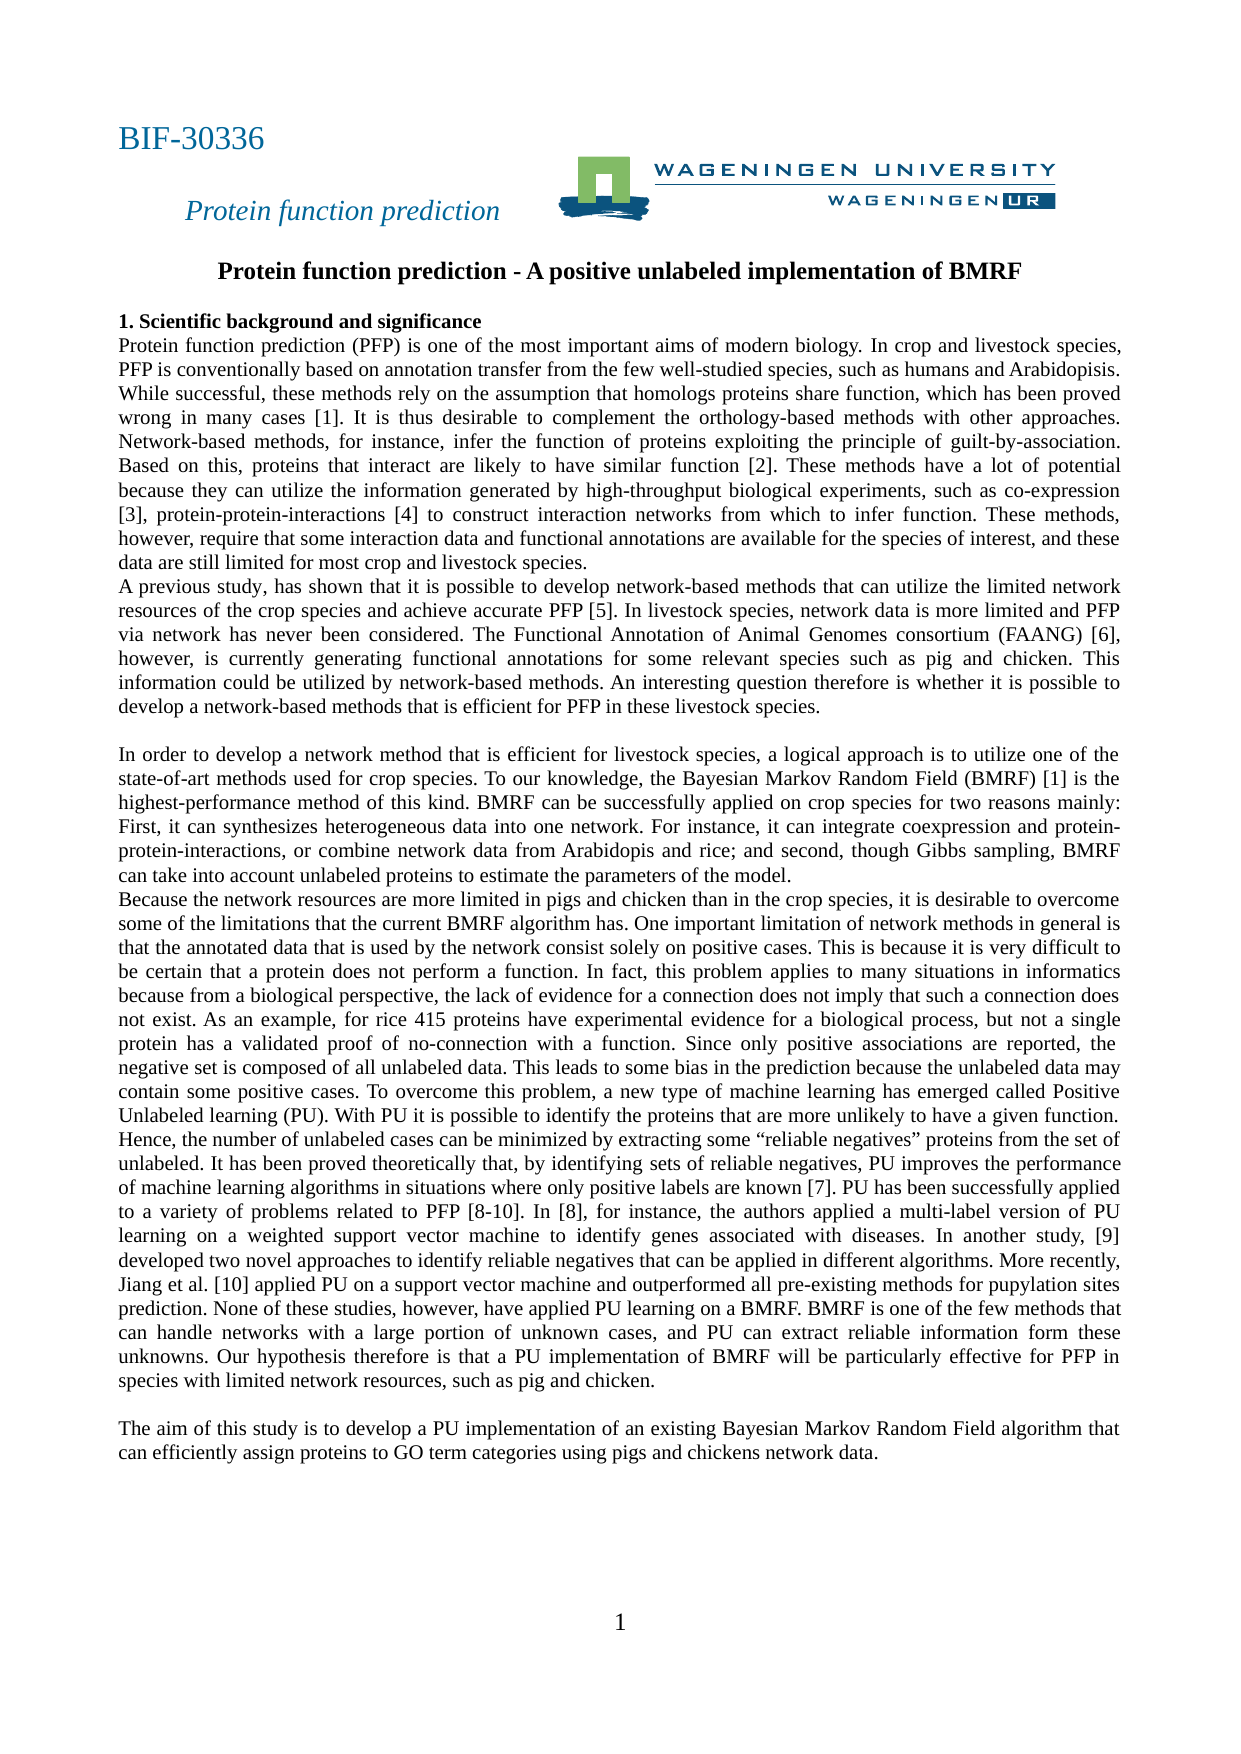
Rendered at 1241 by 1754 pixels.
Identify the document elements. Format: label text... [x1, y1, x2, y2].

text In order to develop a network method that is efficient for livestock species, a logical approach is to utilize one of the state-of-art methods used for crop species. To our knowledge, the Bayesian Markov Random Field (BMRF) [1] is the highest-performance method of this kind. BMRF can be successfully applied on crop species for two reasons mainly: First, it can synthesizes heterogeneous data into one network. For instance, it can integrate coexpression and protein-protein-interactions, or combine network data from Arabidopis and rice; and second, though Gibbs sampling, BMRF can take into account unlabeled proteins to estimate the parameters of the model. [118, 742, 1122, 887]
text Protein function prediction (PFP) is one of the most important aims of modern biology. In crop and livestock species, PFP is conventionally based on annotation transfer from the few well-studied species, such as humans and Arabidopisis. While successful, these methods rely on the assumption that homologs proteins share function, which has been proved wrong in many cases [1]. It is thus desirable to complement the orthology-based methods with other approaches. Network-based methods, for instance, infer the function of proteins exploiting the principle of guilt-by-association. Based on this, proteins that interact are likely to have similar function [2]. These methods have a lot of potential because they can utilize the information generated by high-throughput biological experiments, such as co-expression [3], protein-protein-interactions [4] to construct interaction networks from which to infer function. These methods, however, require that some interaction data and functional annotations are available for the species of interest, and these data are still limited for most crop and livestock species. [118, 333, 1122, 574]
text The aim of this study is to develop a PU implementation of an existing Bayesian Markov Random Field algorithm that can efficiently assign proteins to GO term categories using pigs and chickens network data. [118, 1416, 1122, 1464]
text Protein function prediction - A positive unlabeled implementation of BMRF [118, 256, 1122, 285]
text Because the network resources are more limited in pigs and chicken than in the crop species, it is desirable to overcome some of the limitations that the current BMRF algorithm has. One important limitation of network methods in general is that the annotated data that is used by the network consist solely on positive cases. This is because it is very difficult to be certain that a protein does not perform a function. In fact, this problem applies to many situations in informatics because from a biological perspective, the lack of evidence for a connection does not imply that such a connection does not exist. As an example, for rice 415 proteins have experimental evidence for a biological process, but not a single protein has a validated proof of no-connection with a function. Since only positive associations are reported, the negative set is composed of all unlabeled data. This leads to some bias in the prediction because the unlabeled data may contain some positive cases. To overcome this problem, a new type of machine learning has emerged called Positive Unlabeled learning (PU). With PU it is possible to identify the proteins that are more unlikely to have a given function. Hence, the number of unlabeled cases can be minimized by extracting some “reliable negatives” proteins from the set of unlabeled. It has been proved theoretically that, by identifying sets of reliable negatives, PU improves the performance of machine learning algorithms in situations where only positive labels are known [7]. PU has been successfully applied to a variety of problems related to PFP [8-10]. In [8], for instance, the authors applied a multi-label version of PU learning on a weighted support vector machine to identify genes associated with diseases. In another study, [9] developed two novel approaches to identify reliable negatives that can be applied in different algorithms. More recently, Jiang et al. [10] applied PU on a support vector machine and outperformed all pre-existing methods for pupylation sites prediction. None of these studies, however, have applied PU learning on a BMRF. BMRF is one of the few methods that can handle networks with a large portion of unknown cases, and PU can extract reliable information form these unknowns. Our hypothesis therefore is that a PU implementation of BMRF will be particularly effective for PFP in species with limited network resources, such as pig and chicken. [118, 887, 1122, 1392]
text 1. Scientific background and significance [118, 309, 1122, 333]
text A previous study, has shown that it is possible to develop network-based methods that can utilize the limited network resources of the crop species and achieve accurate PFP [5]. In livestock species, network data is more limited and PFP via network has never been considered. The Functional Annotation of Animal Genomes consortium (FAANG) [6], however, is currently generating functional annotations for some relevant species such as pig and chicken. This information could be utilized by network-based methods. An interesting question therefore is whether it is possible to develop a network-based methods that is efficient for PFP in these livestock species. [118, 574, 1122, 718]
